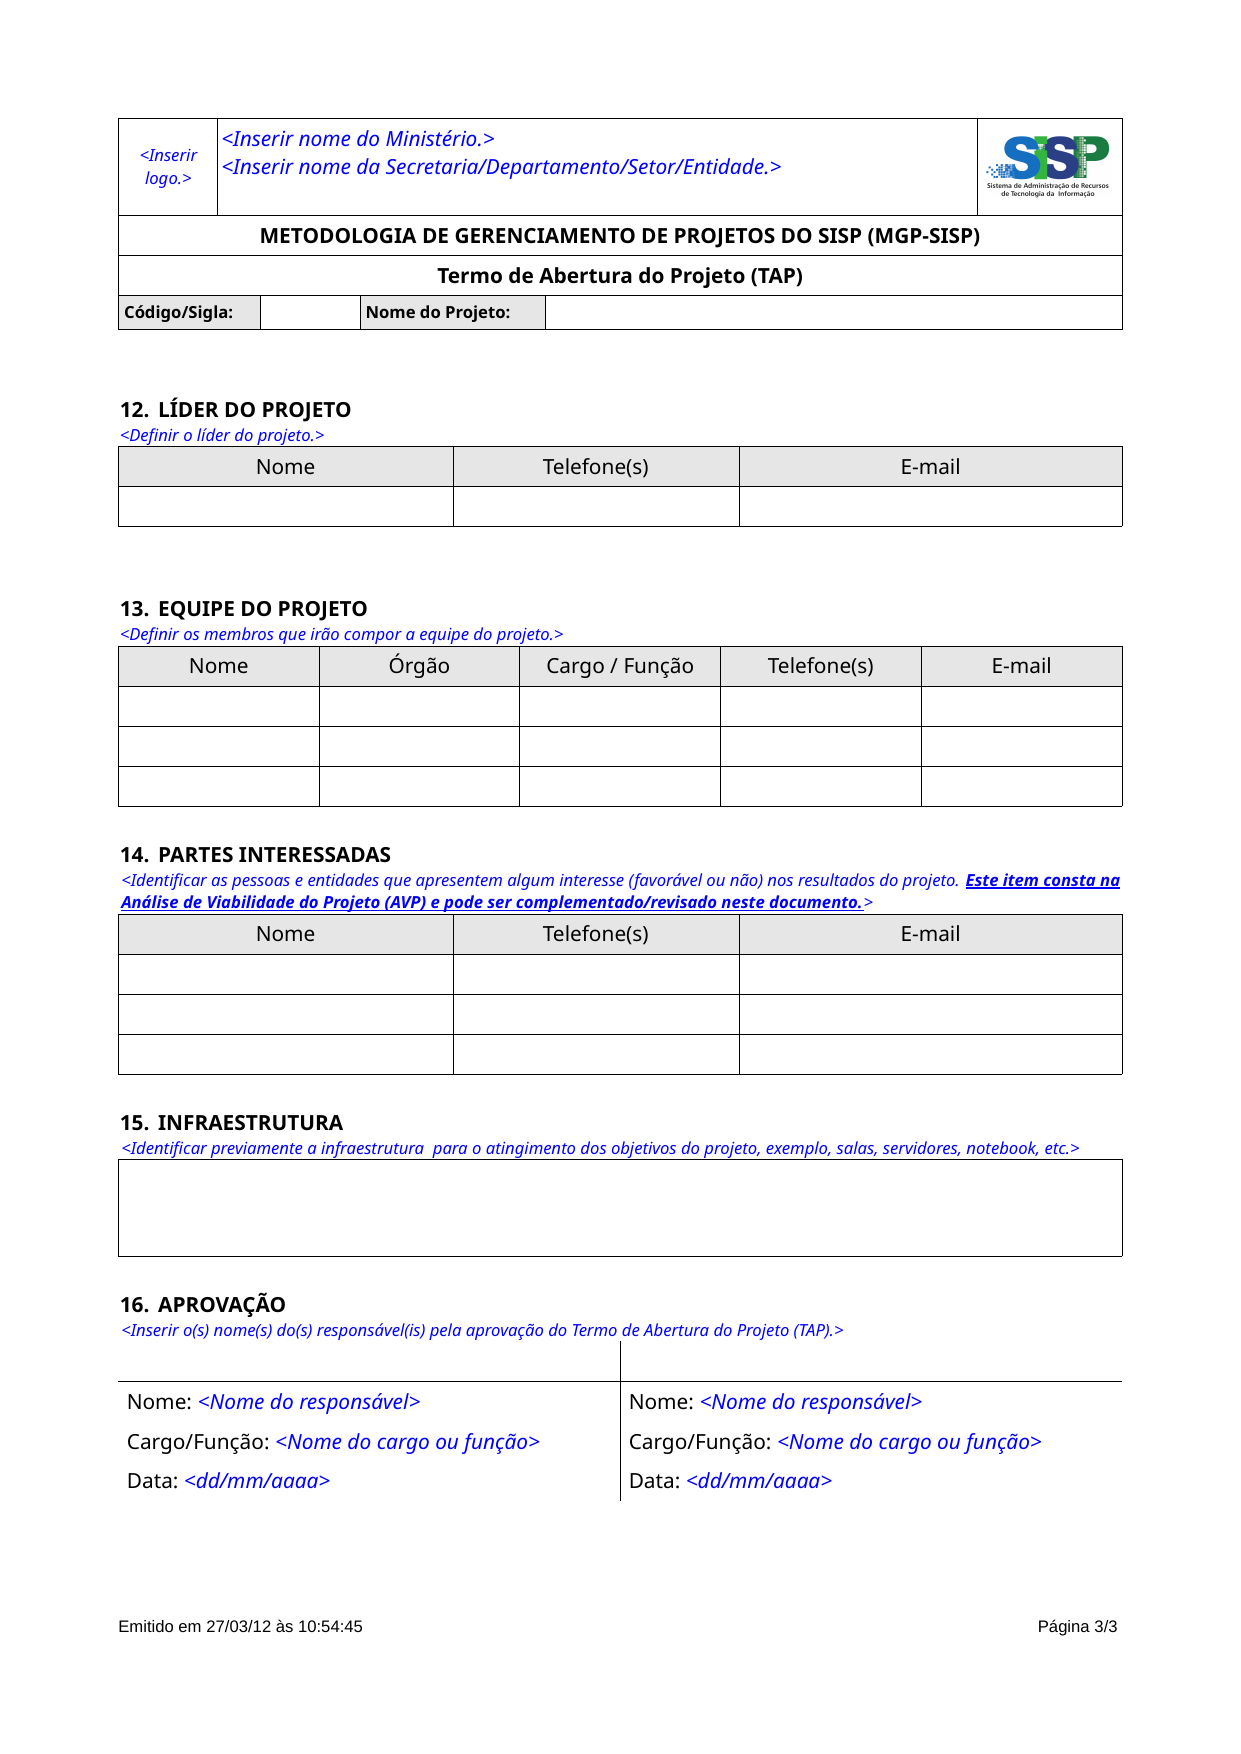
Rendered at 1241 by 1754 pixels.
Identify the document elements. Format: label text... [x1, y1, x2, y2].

list PARTES INTERESSADAS [119, 840, 1122, 868]
table_cell [454, 1035, 739, 1074]
table_cell [922, 687, 1122, 726]
list <Inserir o(s) nome(s) do(s) responsável(is) pela aprovação do Termo de Abertura do Projeto (TAP).> [121, 1318, 1122, 1341]
table_cell Cargo/Função: <Nome do cargo ou função> [621, 1421, 1122, 1461]
table_cell [454, 487, 739, 526]
table_header Telefone(s) [721, 647, 921, 686]
table_header E-mail [740, 915, 1122, 954]
list EQUIPE DO PROJETO [119, 594, 1122, 623]
table_cell [119, 995, 453, 1034]
table_cell [740, 955, 1122, 994]
table_cell Data: <dd/mm/aaaa> [118, 1461, 620, 1501]
list <Definir os membros que irão compor a equipe do projeto.> [119, 623, 1122, 646]
table_cell Data: <dd/mm/aaaa> [621, 1461, 1122, 1501]
table_cell Nome: <Nome do responsável> [118, 1382, 620, 1421]
table_header Telefone(s) [454, 915, 739, 954]
table_header Nome [119, 447, 453, 486]
table_cell [922, 727, 1122, 766]
picture [986, 135, 1113, 198]
table_cell [721, 687, 921, 726]
table_cell [320, 767, 519, 806]
table_header [621, 1341, 1122, 1381]
table_cell [119, 767, 319, 806]
table_header Nome [119, 915, 453, 954]
table_cell [454, 955, 739, 994]
table_header [118, 1341, 620, 1381]
table_cell [119, 955, 453, 994]
table_cell [740, 487, 1122, 526]
table_header Órgão [320, 647, 519, 686]
list LÍDER DO PROJETO [119, 395, 1122, 423]
list INFRAESTRUTURA [119, 1108, 1122, 1136]
list <Identificar as pessoas e entidades que apresentem algum interesse (favorável ou não) nos resultados do projeto. Este item consta na Análise de Viabilidade do Projeto (AVP) e pode ser complementado/revisado neste documento.> [121, 868, 1122, 914]
table_cell [119, 487, 453, 526]
table_cell [119, 727, 319, 766]
table_cell [740, 1035, 1122, 1074]
table_header E-mail [740, 447, 1122, 486]
table_cell [520, 767, 720, 806]
list APROVAÇÃO [119, 1290, 1122, 1318]
table_cell [520, 687, 720, 726]
table_header Cargo / Função [520, 647, 720, 686]
table_cell [454, 995, 739, 1034]
table_cell [922, 767, 1122, 806]
list <Definir o líder do projeto.> [119, 423, 1122, 446]
table_cell [520, 727, 720, 766]
table_cell [320, 727, 519, 766]
table_cell Cargo/Função: <Nome do cargo ou função> [118, 1421, 620, 1461]
table_cell [119, 687, 319, 726]
table_header Nome [119, 647, 319, 686]
table_cell [721, 727, 921, 766]
list <Identificar previamente a infraestrutura para o atingimento dos objetivos do projeto, exemplo, salas, servidores, notebook, etc.> [121, 1136, 1122, 1159]
table_cell [740, 995, 1122, 1034]
table_cell [119, 1035, 453, 1074]
table_cell Nome: <Nome do responsável> [621, 1382, 1122, 1421]
table_header [119, 1160, 1122, 1256]
table_header Telefone(s) [454, 447, 739, 486]
table_cell [721, 767, 921, 806]
table_cell [320, 687, 519, 726]
table_header E-mail [922, 647, 1122, 686]
